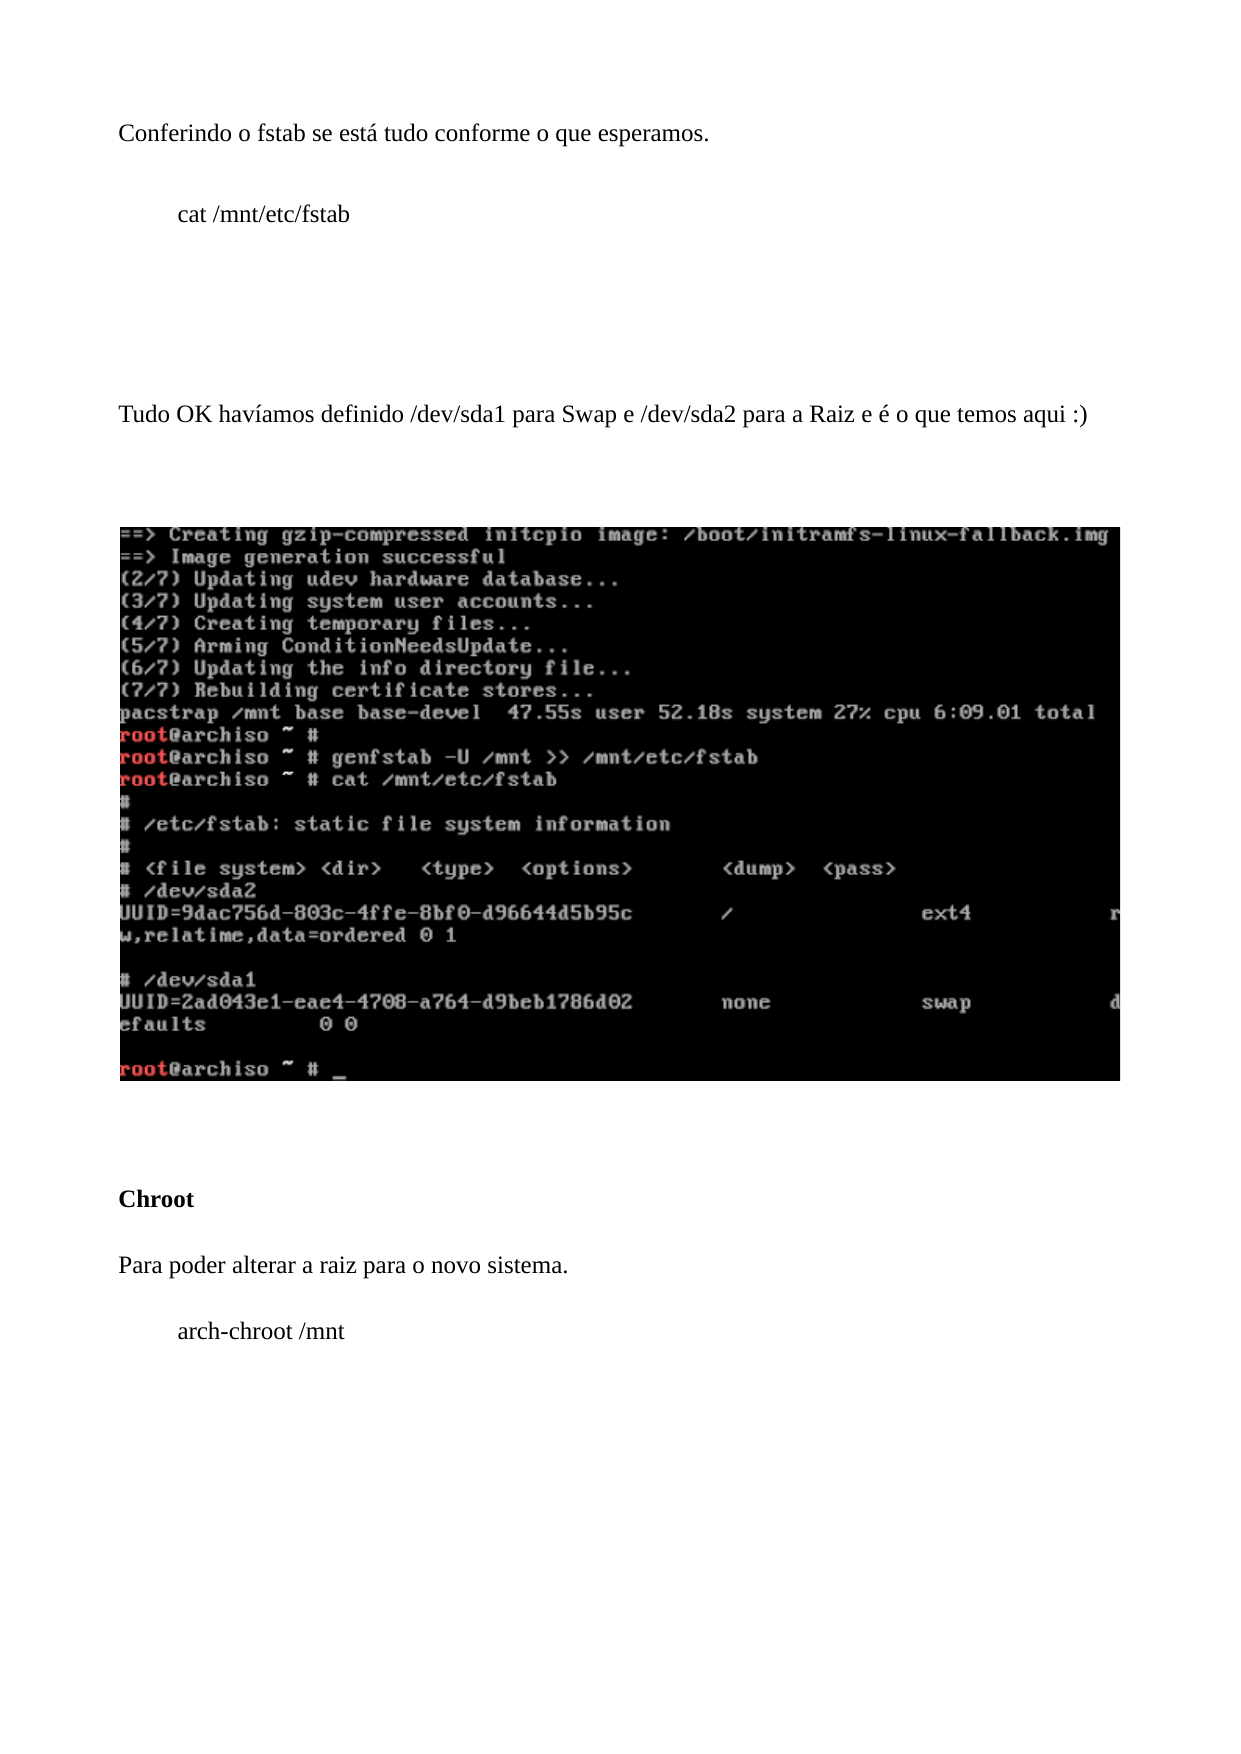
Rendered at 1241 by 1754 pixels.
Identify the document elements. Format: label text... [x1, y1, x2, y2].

text Tudo OK havíamos definido /dev/sda1 para Swap e /dev/sda2 para a Raiz e é o que temos aqui :) [118, 399, 1122, 428]
picture [120, 527, 1121, 1081]
text cat /mnt/etc/fstab [177, 199, 1063, 227]
text arch-chroot /mnt [177, 1316, 1063, 1345]
text Chroot Para poder alterar a raiz para o novo sistema. [118, 1151, 1122, 1279]
text Conferindo o fstab se está tudo conforme o que esperamos. [118, 118, 1122, 147]
